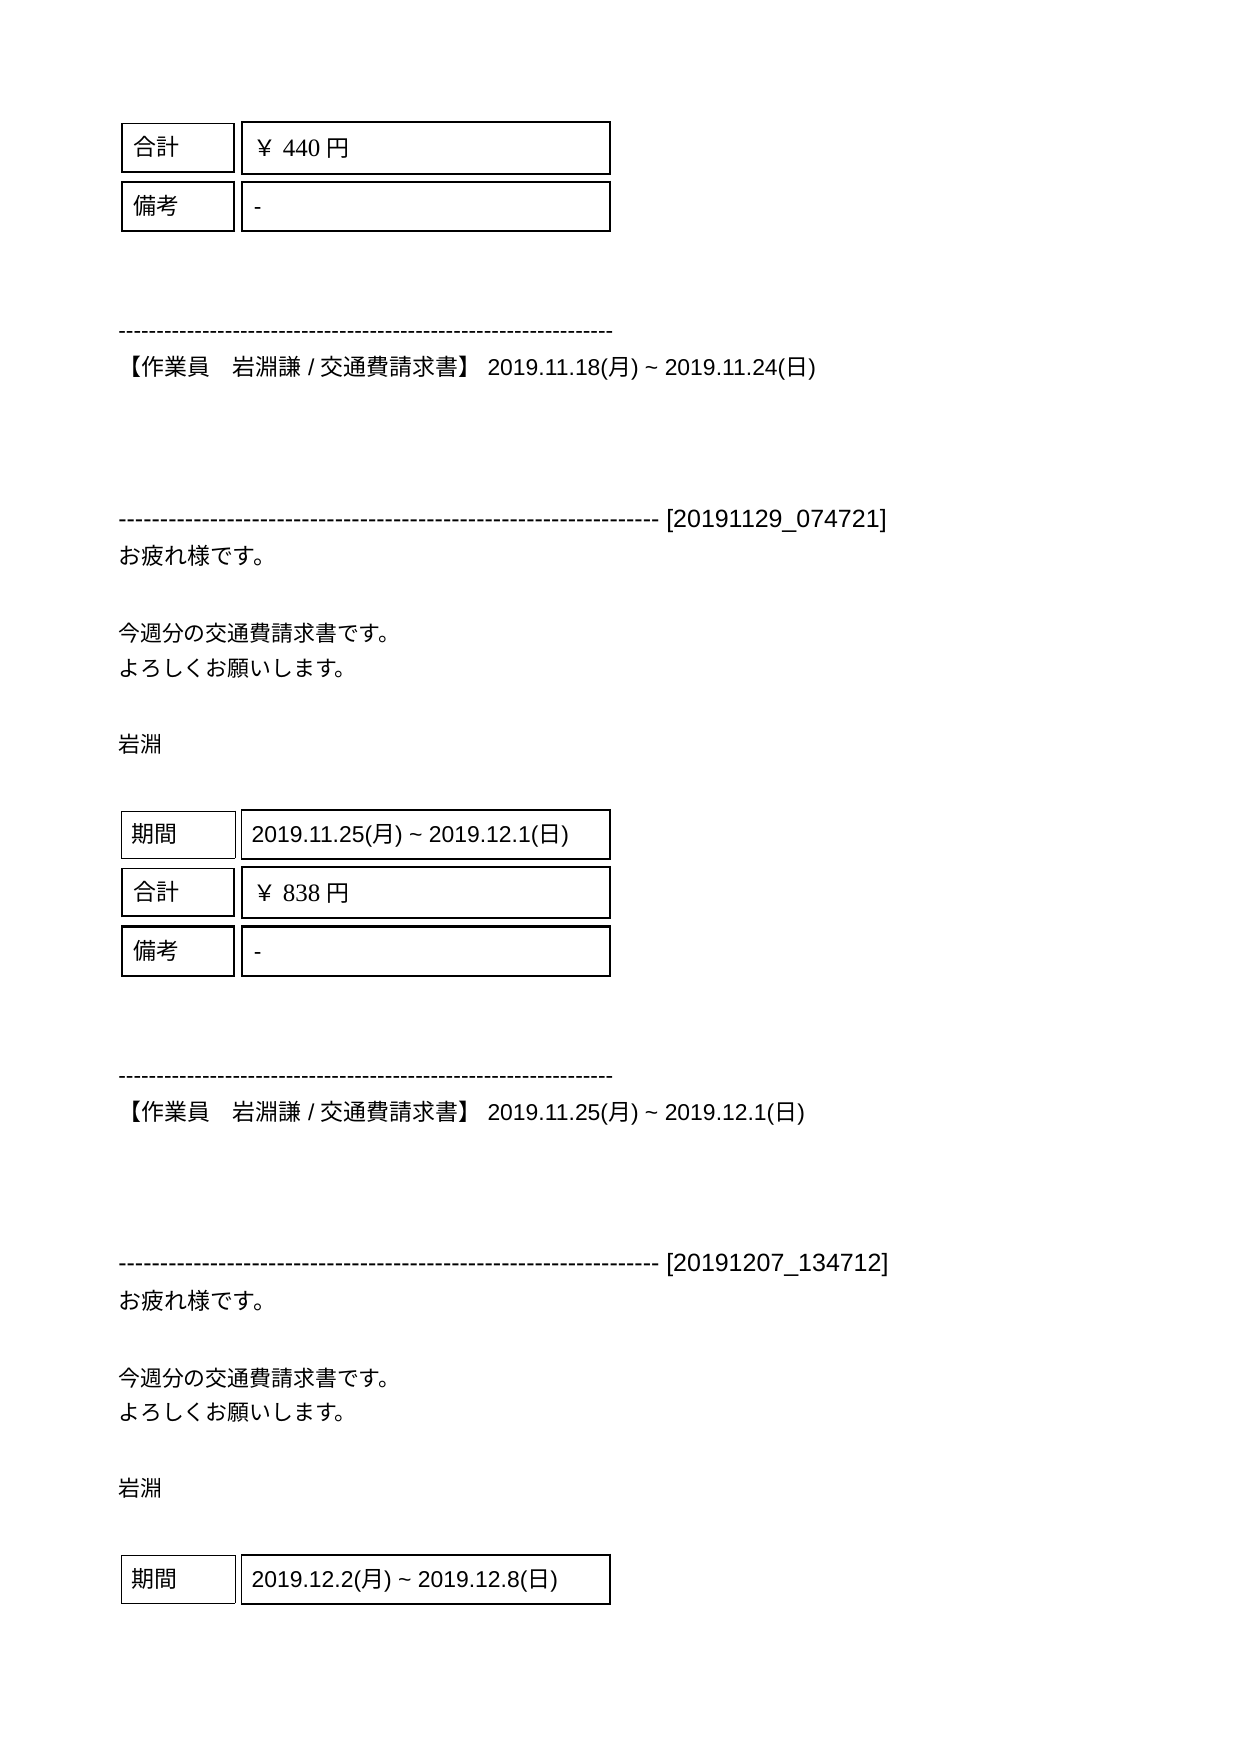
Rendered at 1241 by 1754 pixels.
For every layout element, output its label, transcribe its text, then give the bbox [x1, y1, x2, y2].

table_cell 合計 [118, 118, 238, 178]
text ----------------------------------------------------------------- [118, 317, 1122, 344]
table_cell 備考 [118, 923, 238, 980]
table_header 期間 [118, 806, 238, 863]
table_cell 備考 [118, 178, 238, 235]
text 【作業員 岩淵謙 / 交通費請求書】 2019.11.25(月) ~ 2019.12.1(日) [118, 1098, 1122, 1125]
table_cell - [238, 178, 614, 235]
text ----------------------------------------------------------------- [118, 1062, 1122, 1088]
text 岩淵 [118, 1476, 1122, 1501]
table_header 2019.12.2(月) ~ 2019.12.8(日) [238, 1551, 614, 1608]
text よろしくお願いします。 [118, 656, 1122, 681]
text 【作業員 岩淵謙 / 交通費請求書】 2019.11.18(月) ~ 2019.11.24(日) [118, 354, 1122, 380]
text 今週分の交通費請求書です。 [118, 1366, 1122, 1391]
table_cell - [238, 923, 614, 980]
text お疲れ様です。 [118, 1288, 1122, 1314]
table_header 期間 [118, 1551, 238, 1608]
text 岩淵 [118, 731, 1122, 757]
text 今週分の交通費請求書です。 [118, 621, 1122, 646]
text ----------------------------------------------------------------- [20191207_134712] [118, 1248, 1122, 1277]
text ----------------------------------------------------------------- [20191129_074721] [118, 504, 1122, 532]
table_cell ￥ 440 円 [238, 118, 614, 178]
text よろしくお願いします。 [118, 1400, 1122, 1426]
text お疲れ様です。 [118, 543, 1122, 569]
table_cell 合計 [118, 863, 238, 922]
table_header 2019.11.25(月) ~ 2019.12.1(日) [238, 806, 614, 863]
table_cell ￥ 838 円 [238, 863, 614, 922]
